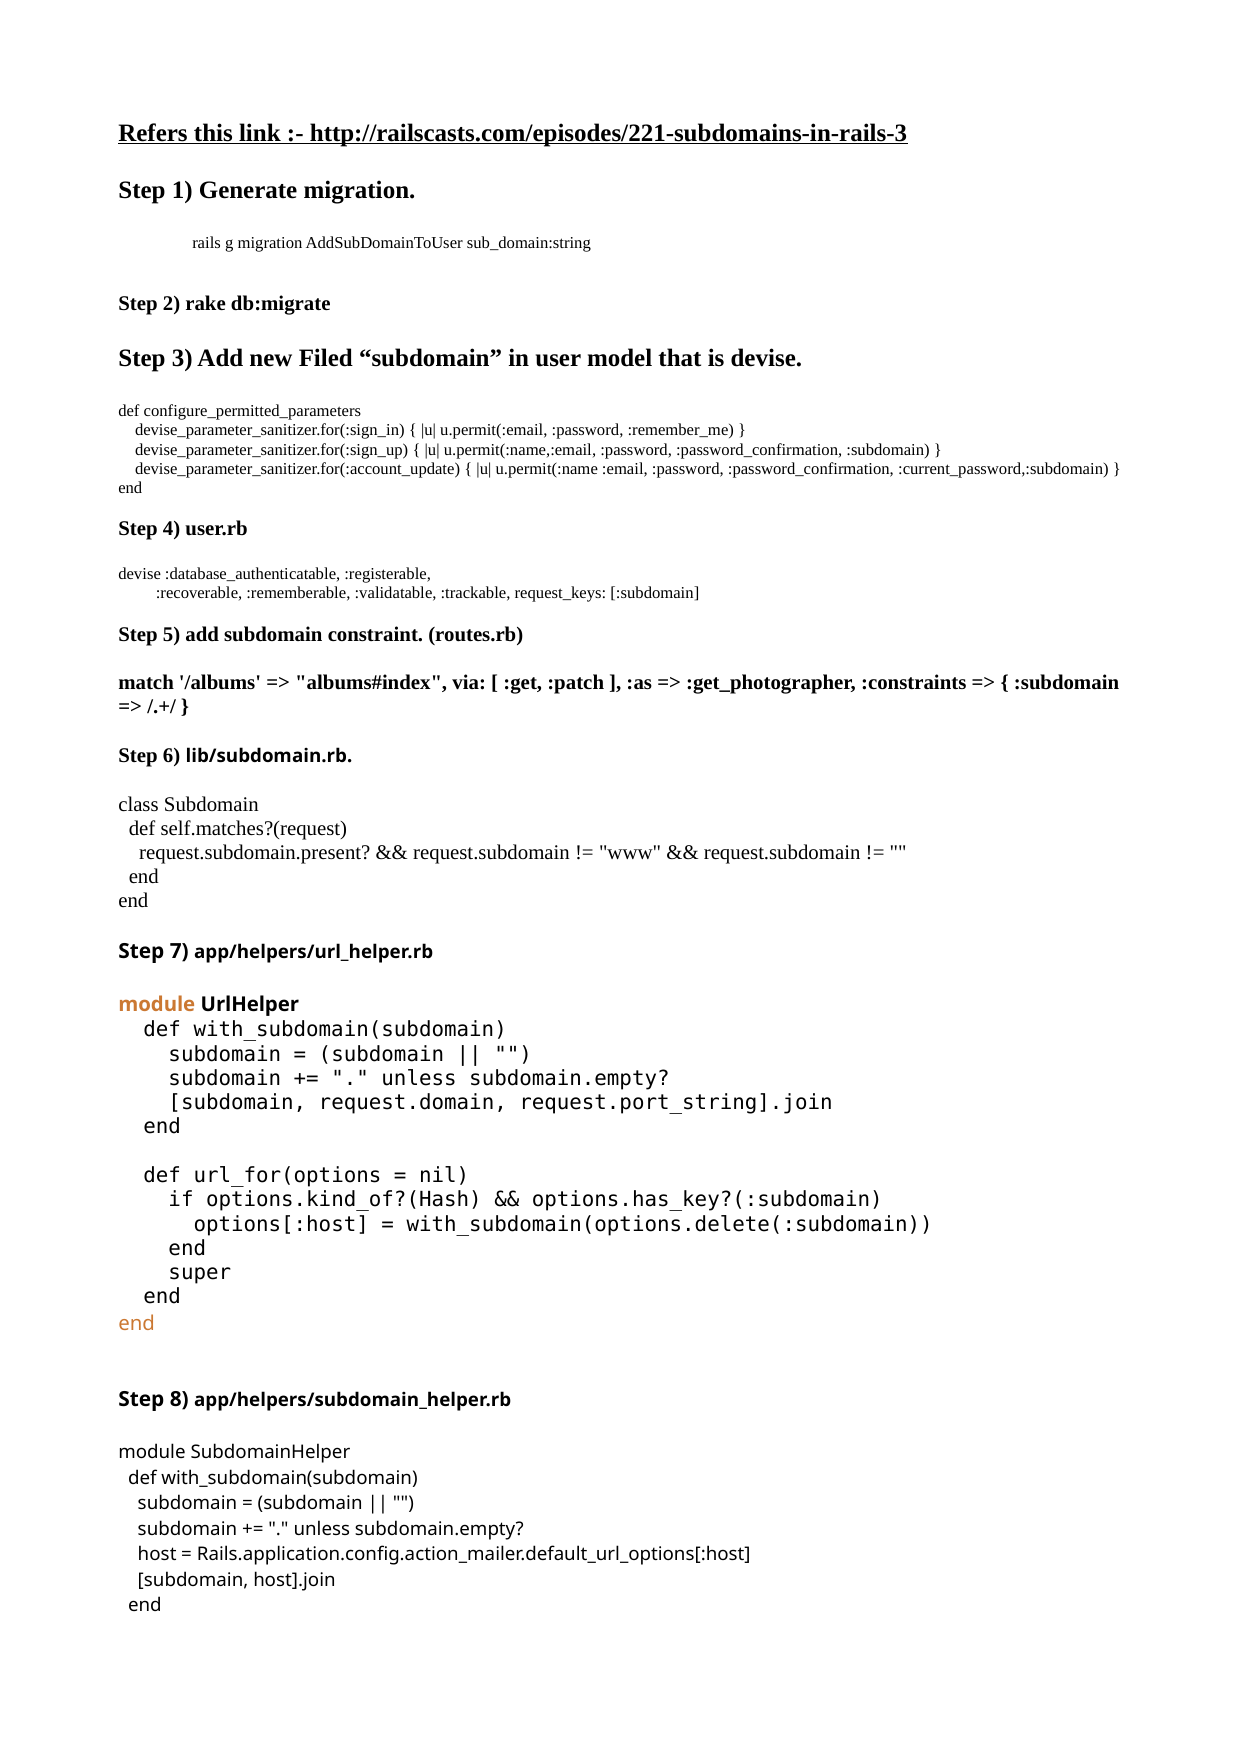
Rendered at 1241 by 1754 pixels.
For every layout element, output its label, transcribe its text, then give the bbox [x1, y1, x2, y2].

text options[:host] = with_subdomain(options.delete(:subdomain)) [118, 1212, 1122, 1236]
text class Subdomain [118, 791, 1122, 816]
text subdomain += "." unless subdomain.empty? [118, 1066, 1122, 1090]
text def self.matches?(request) [118, 816, 1122, 839]
text Step 3) Add new Filed “subdomain” in user model that is devise. [118, 343, 1122, 372]
text request.subdomain.present? && request.subdomain != "www" && request.subdomain != "" [118, 839, 1122, 864]
text subdomain = (subdomain || "") [118, 1489, 1122, 1515]
text end [118, 478, 1122, 497]
text devise_parameter_sanitizer.for(:sign_in) { |u| u.permit(:email, :password, :remember_me) } [118, 420, 1122, 439]
text rails g migration AddSubDomainToUser sub_domain:string [118, 233, 1122, 252]
text def with_subdomain(subdomain) [118, 1464, 1122, 1489]
text end [118, 864, 1122, 888]
text end [118, 1236, 1122, 1260]
text end [118, 1284, 1122, 1309]
text devise_parameter_sanitizer.for(:sign_up) { |u| u.permit(:name,:email, :password, :password_confirmation, :subdomain) } [118, 439, 1122, 458]
text def configure_permitted_parameters [118, 401, 1122, 420]
text def with_subdomain(subdomain) [118, 1017, 1122, 1042]
text Refers this link :- http://railscasts.com/episodes/221-subdomains-in-rails-3 [118, 118, 1122, 147]
text Step 4) user.rb [118, 516, 1122, 540]
text end [118, 1114, 1122, 1139]
text subdomain += "." unless subdomain.empty? [118, 1515, 1122, 1541]
text Step 5) add subdomain constraint. (routes.rb) [118, 622, 1122, 646]
text Step 7) app/helpers/url_helper.rb [118, 936, 1122, 964]
text end [118, 888, 1122, 912]
text end [118, 1592, 1122, 1617]
text def url_for(options = nil) [118, 1163, 1122, 1187]
text devise_parameter_sanitizer.for(:account_update) { |u| u.permit(:name :email, :password, :password_confirmation, :current_password,:subdomain) } [118, 458, 1122, 478]
text subdomain = (subdomain || "") [118, 1042, 1122, 1066]
text end [118, 1309, 1122, 1336]
text Step 6) lib/subdomain.rb. [118, 742, 1122, 767]
text Step 2) rake db:migrate [118, 291, 1122, 315]
text Step 1) Generate migration. [118, 176, 1122, 204]
text devise :database_authenticatable, :registerable, [118, 564, 1122, 583]
text host = Rails.application.config.action_mailer.default_url_options[:host] [118, 1541, 1122, 1566]
text super [118, 1260, 1122, 1284]
text [subdomain, request.domain, request.port_string].join [118, 1090, 1122, 1114]
text if options.kind_of?(Hash) && options.has_key?(:subdomain) [118, 1187, 1122, 1212]
text module SubdomainHelper [118, 1438, 1122, 1464]
text module UrlHelper [118, 990, 1122, 1017]
text Step 8) app/helpers/subdomain_helper.rb [118, 1384, 1122, 1413]
text :recoverable, :rememberable, :validatable, :trackable, request_keys: [:subdomain] [118, 583, 1122, 602]
text match '/albums' => "albums#index", via: [ :get, :patch ], :as => :get_photographer, :constraints => { :subdomain => /.+/ } [118, 670, 1122, 718]
text [subdomain, host].join [118, 1566, 1122, 1592]
